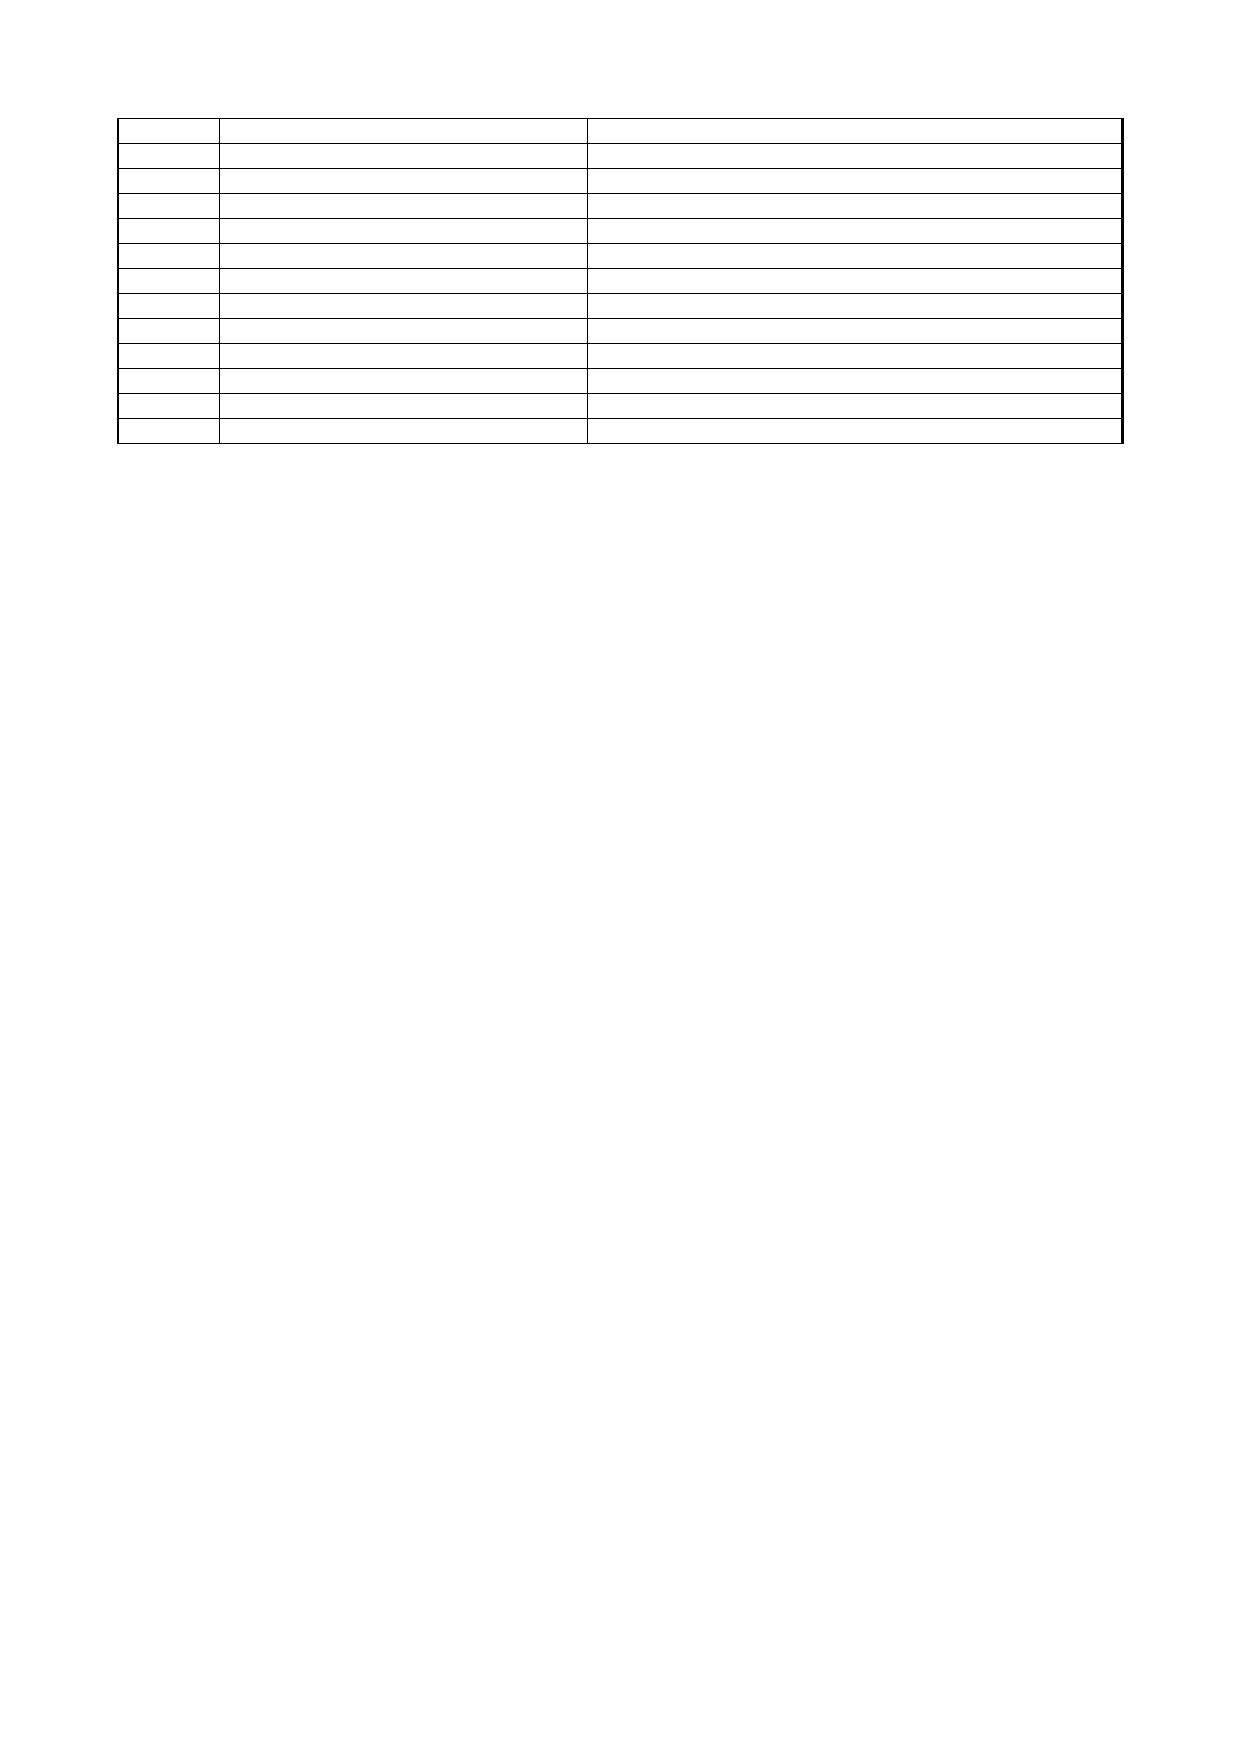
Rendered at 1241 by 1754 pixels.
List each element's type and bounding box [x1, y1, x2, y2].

table_cell [119, 319, 219, 343]
table_cell [220, 294, 587, 318]
table_cell [588, 269, 1121, 293]
table_cell [119, 394, 219, 418]
table_cell [220, 169, 587, 193]
table_cell [220, 194, 587, 218]
table_cell [119, 144, 219, 168]
table_cell [220, 369, 587, 393]
table_cell [588, 194, 1121, 218]
table_cell [119, 194, 219, 218]
table_cell [588, 169, 1121, 193]
table_cell [220, 344, 587, 368]
table_cell [588, 394, 1121, 418]
table_cell [220, 144, 587, 168]
table_cell [588, 244, 1121, 268]
table_cell [220, 219, 587, 243]
table_cell [119, 419, 219, 443]
table_cell [588, 369, 1121, 393]
table_cell [588, 144, 1121, 168]
table_cell [220, 119, 587, 143]
table_cell [220, 244, 587, 268]
table_cell [588, 344, 1121, 368]
table_cell [119, 119, 219, 143]
table_cell [588, 419, 1121, 443]
table_cell [588, 294, 1121, 318]
table_cell [119, 294, 219, 318]
table_cell [119, 169, 219, 193]
table_cell [220, 319, 587, 343]
table_cell [220, 394, 587, 418]
table_cell [119, 219, 219, 243]
table_cell [588, 219, 1121, 243]
table_cell [119, 244, 219, 268]
table_cell [588, 319, 1121, 343]
table_cell [220, 269, 587, 293]
table_cell [119, 269, 219, 293]
table_cell [119, 344, 219, 368]
table_cell [588, 119, 1121, 143]
table_cell [119, 369, 219, 393]
table_cell [220, 419, 587, 443]
